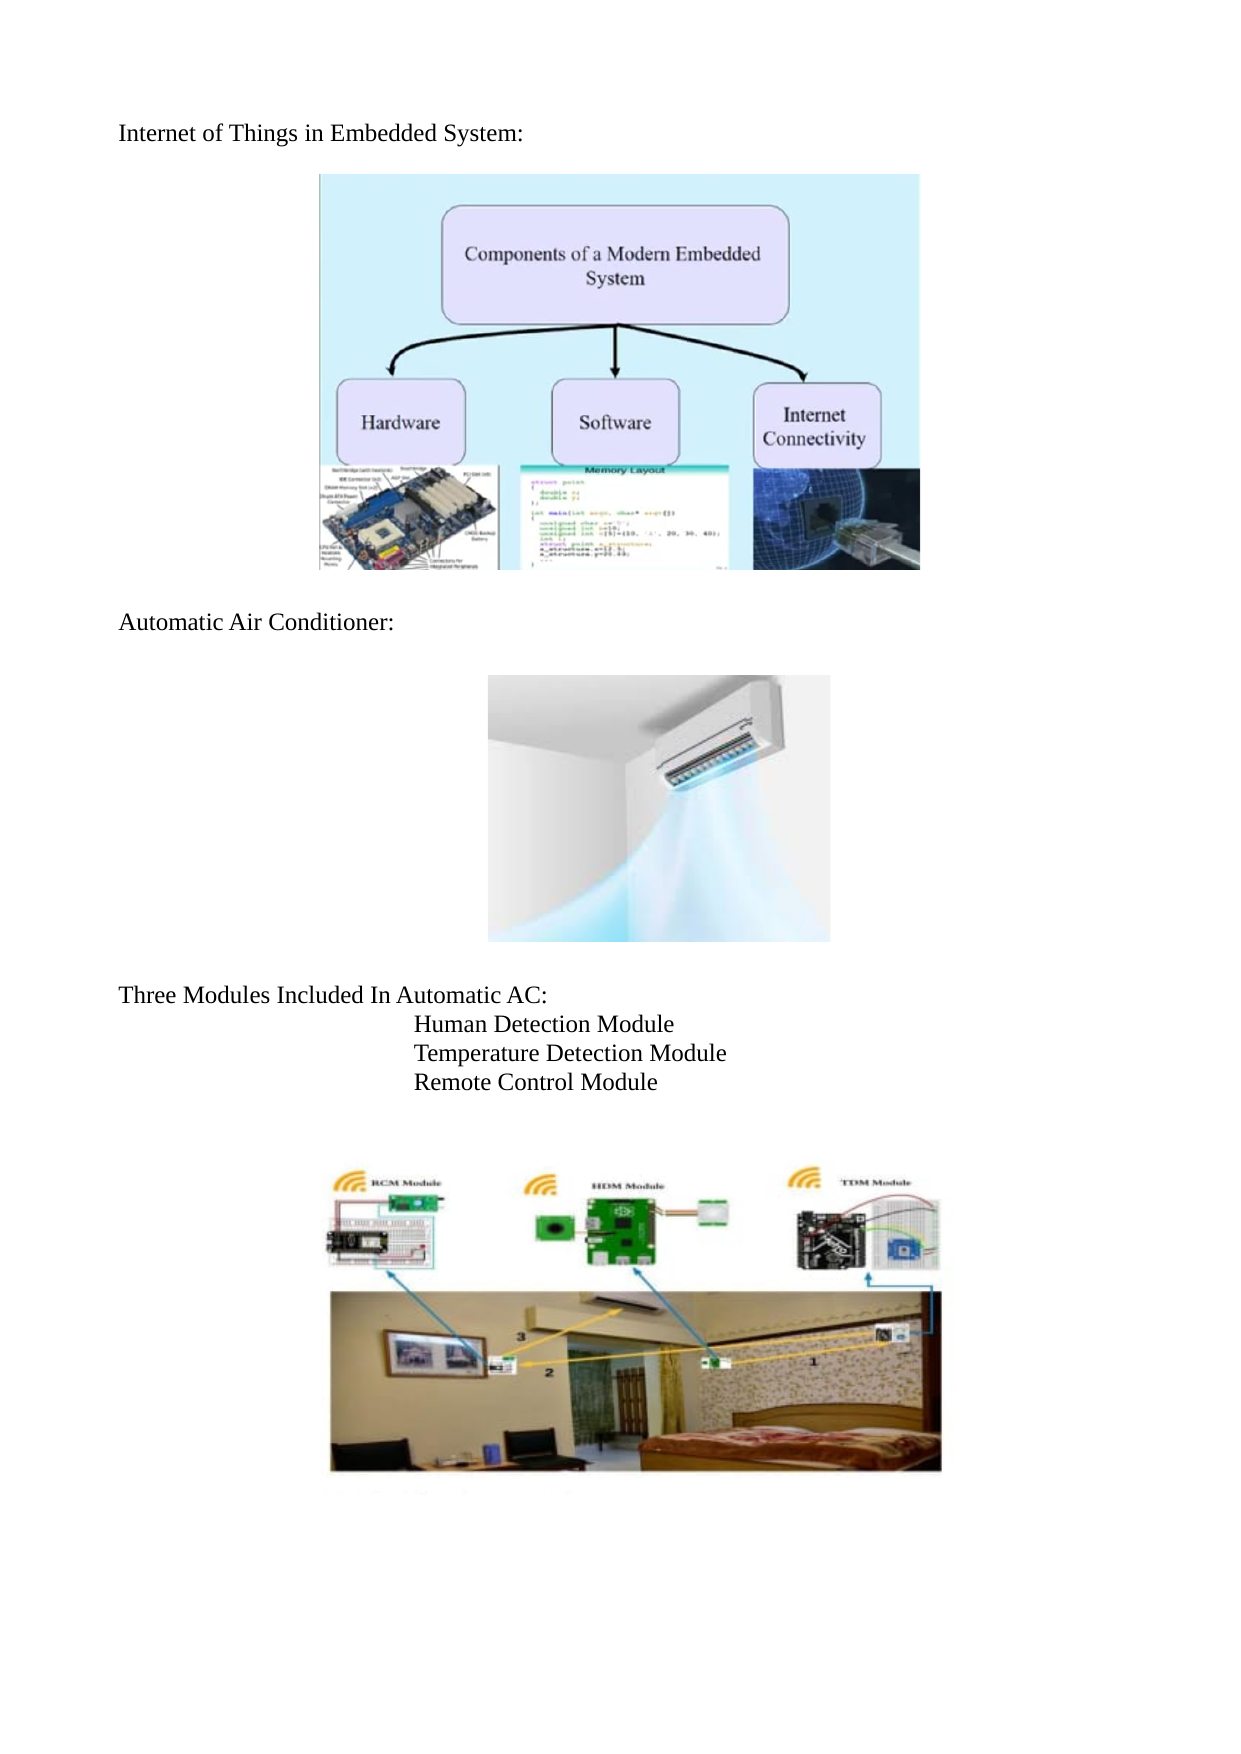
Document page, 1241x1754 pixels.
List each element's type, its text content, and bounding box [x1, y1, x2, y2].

picture [319, 174, 921, 570]
text Human Detection Module [118, 1009, 1122, 1038]
text Automatic Air Conditioner: [118, 607, 1122, 636]
picture [487, 675, 831, 942]
text Three Modules Included In Automatic AC: [118, 981, 1122, 1009]
text Internet of Things in Embedded System: [118, 118, 1122, 147]
text Remote Control Module [118, 1067, 1122, 1096]
picture [321, 1159, 1018, 1410]
text Temperature Detection Module [118, 1038, 1122, 1067]
